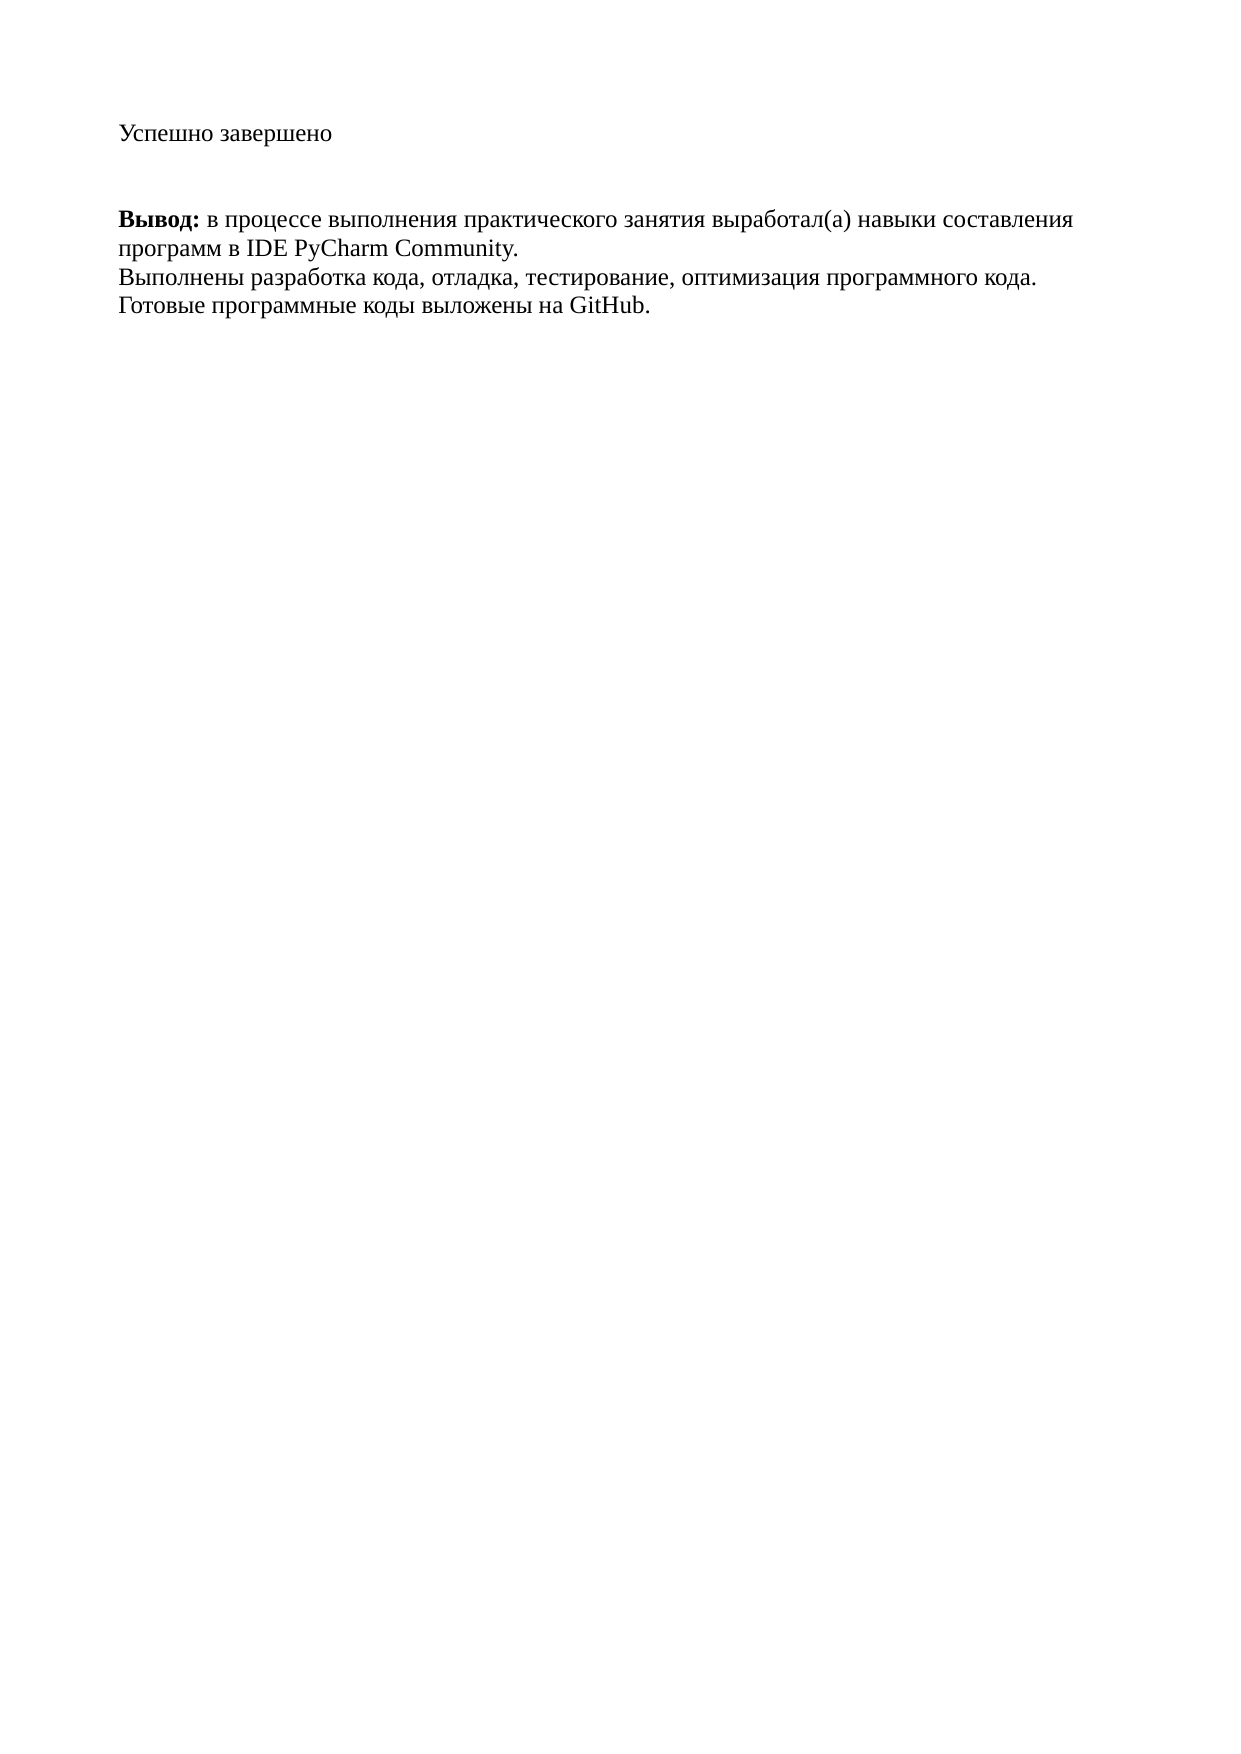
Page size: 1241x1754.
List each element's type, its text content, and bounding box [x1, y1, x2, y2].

text Вывод: в процессе выполнения практического занятия выработал(а) навыки составления [118, 204, 1122, 233]
text Выполнены разработка кода, отладка, тестирование, оптимизация программного кода. [118, 262, 1122, 291]
text Готовые программные коды выложены на GitHub. [118, 291, 1122, 319]
text Успешно завершено [118, 118, 1122, 147]
text программ в IDE PyCharm Community. [118, 233, 1122, 262]
